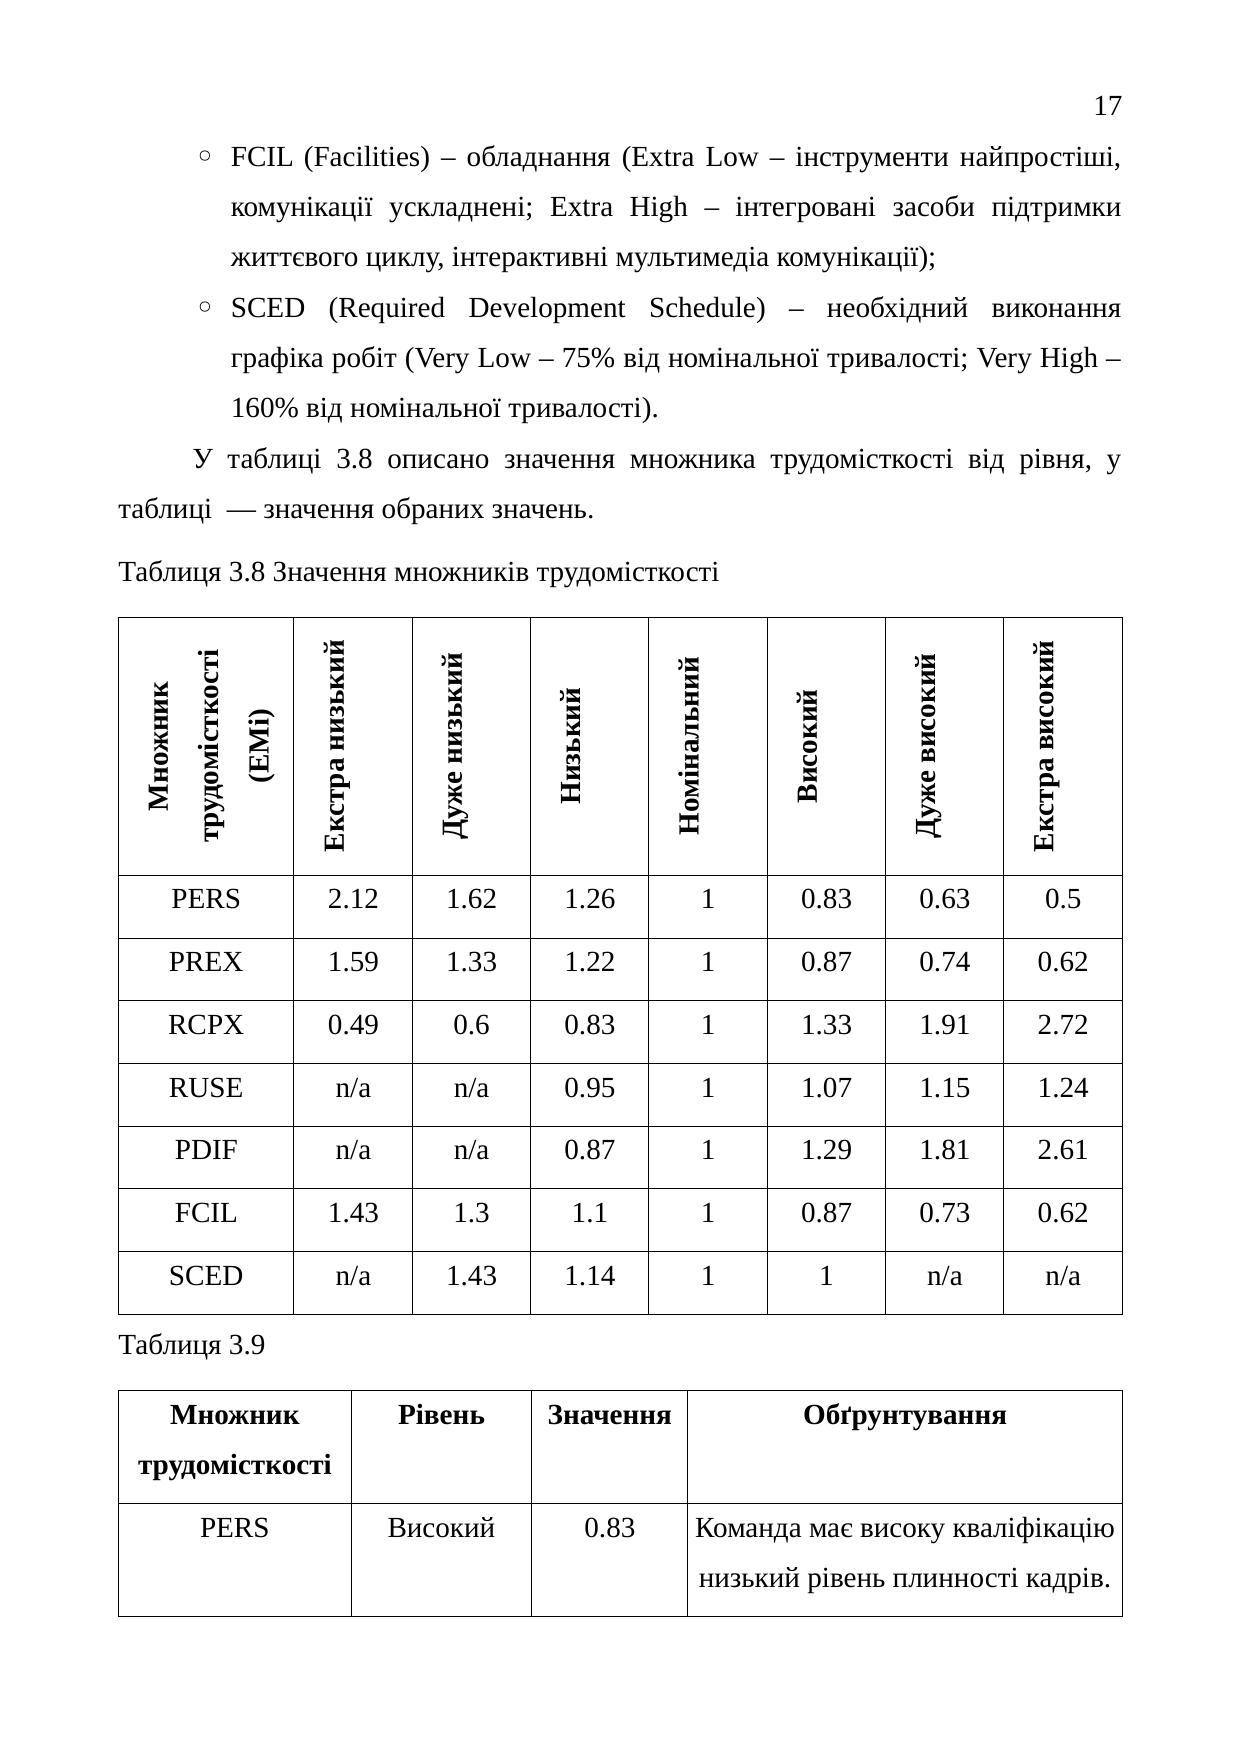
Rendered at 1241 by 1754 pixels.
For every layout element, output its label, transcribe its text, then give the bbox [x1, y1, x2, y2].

table_cell PDIF [119, 1127, 293, 1188]
table_cell 0.5 [1004, 876, 1122, 937]
table_cell 1.59 [294, 939, 412, 1000]
table_cell 1 [649, 1064, 767, 1126]
table_cell n/a [413, 1127, 530, 1188]
table_cell 0.6 [413, 1001, 530, 1063]
table_cell 1 [649, 1189, 767, 1251]
table_cell 0.87 [531, 1127, 648, 1188]
table_cell RUSE [119, 1064, 293, 1126]
table_cell 0.87 [768, 1189, 885, 1251]
table_cell 0.73 [886, 1189, 1003, 1251]
table_cell PERS [119, 1504, 351, 1616]
list SCED (Required Development Schedule) – необхідний виконання графіка робіт (Very Low – 75% від номінальної тривалості; Very High – 160% від номінальної тривалості). [193, 290, 1122, 424]
table_cell 1 [649, 876, 767, 937]
table_cell 1 [768, 1252, 885, 1314]
table_cell 0.95 [531, 1064, 648, 1126]
table_cell 0.62 [1004, 1189, 1122, 1251]
table_cell PREX [119, 939, 293, 1000]
table_cell Команда має високу кваліфікацію низький рівень плинності кадрів. [688, 1504, 1122, 1616]
table_header Дуже високий [886, 618, 1003, 875]
table_cell 1.1 [531, 1189, 648, 1251]
table_cell 1.14 [531, 1252, 648, 1314]
table_cell FCIL [119, 1189, 293, 1251]
table_cell n/a [294, 1127, 412, 1188]
table_header Екстра низький [294, 618, 412, 875]
text Таблиця 3.8 Значення множників трудомісткості [118, 554, 1122, 587]
table_cell 1.3 [413, 1189, 530, 1251]
table_cell 0.74 [886, 939, 1003, 1000]
table_cell 1 [649, 1001, 767, 1063]
table_cell 1.29 [768, 1127, 885, 1188]
table_cell 2.72 [1004, 1001, 1122, 1063]
table_cell 0.49 [294, 1001, 412, 1063]
table_cell 0.63 [886, 876, 1003, 937]
table_cell 1.26 [531, 876, 648, 937]
table_cell 1.33 [413, 939, 530, 1000]
table_cell 0.83 [531, 1001, 648, 1063]
table_cell 1.15 [886, 1064, 1003, 1126]
table_cell 1.33 [768, 1001, 885, 1063]
table_cell 1 [649, 939, 767, 1000]
table_cell 1.24 [1004, 1064, 1122, 1126]
table_header Номінальний [649, 618, 767, 875]
list FCIL (Facilities) – обладнання (Extra Low – інструменти найпростіші, комунікації ускладнені; Extra High – інтегровані засоби підтримки життєвого циклу, інтерактивні мультимедіа комунікації); [193, 139, 1122, 273]
table_header Екстра високий [1004, 618, 1122, 875]
table_cell PERS [119, 876, 293, 937]
table_cell n/a [886, 1252, 1003, 1314]
table_cell 1.81 [886, 1127, 1003, 1188]
table_cell 1 [649, 1252, 767, 1314]
table_cell RCPX [119, 1001, 293, 1063]
table_header Значення [532, 1391, 687, 1503]
text У таблиці 3.8 описано значення множника трудомісткості від рівня, у таблиці — значення обраних значень. [118, 441, 1122, 525]
table_cell 0.83 [768, 876, 885, 937]
table_cell Високий [352, 1504, 531, 1616]
table_cell 0.62 [1004, 939, 1122, 1000]
table_cell 2.61 [1004, 1127, 1122, 1188]
text Таблиця 3.9 [118, 1327, 1122, 1361]
table_cell 1.43 [413, 1252, 530, 1314]
table_cell SCED [119, 1252, 293, 1314]
table_cell n/a [1004, 1252, 1122, 1314]
table_cell 0.87 [768, 939, 885, 1000]
table_cell 1.22 [531, 939, 648, 1000]
table_header Обґрунтування [688, 1391, 1122, 1503]
table_header Високий [768, 618, 885, 875]
table_cell n/a [413, 1064, 530, 1126]
table_cell 1.07 [768, 1064, 885, 1126]
table_header Дуже низький [413, 618, 530, 875]
table_header Множник трудомісткості [119, 1391, 351, 1503]
table_cell 1.91 [886, 1001, 1003, 1063]
table_cell 2.12 [294, 876, 412, 937]
table_cell 1 [649, 1127, 767, 1188]
table_header Рівень [352, 1391, 531, 1503]
table_header Множник трудомісткості (EMi) [119, 618, 293, 875]
table_header Низький [531, 618, 648, 875]
table_cell 1.62 [413, 876, 530, 937]
table_cell n/a [294, 1064, 412, 1126]
table_cell 1.43 [294, 1189, 412, 1251]
table_cell n/a [294, 1252, 412, 1314]
table_cell 0.83 [532, 1504, 687, 1616]
